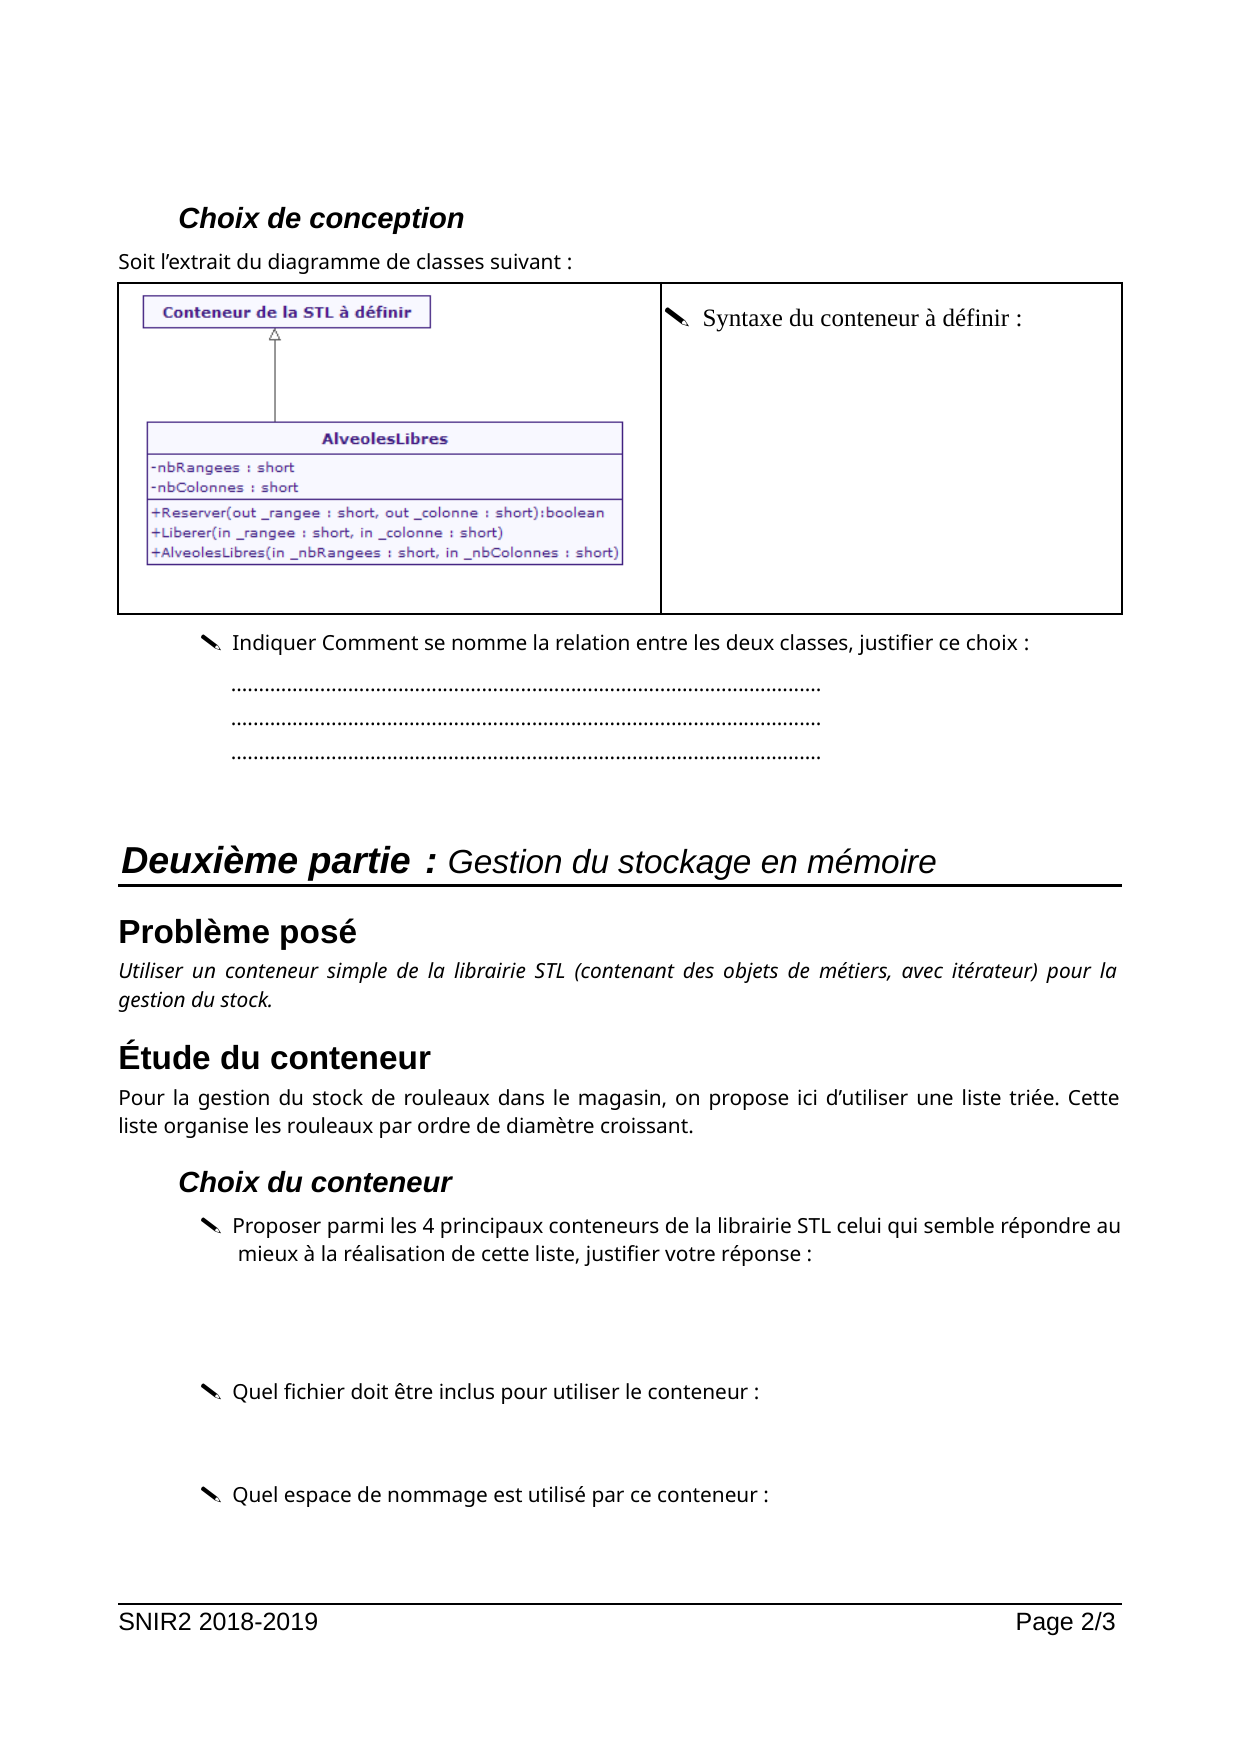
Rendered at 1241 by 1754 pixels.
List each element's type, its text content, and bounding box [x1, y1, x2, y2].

text .......................................................................................................... [231, 669, 1122, 697]
subtitle Choix de conception [118, 201, 1122, 235]
text Utiliser un conteneur simple de la librairie STL (contenant des objets de métiers, avec itérateur) pour la gestion du stock. [118, 956, 1122, 1013]
text ! Proposer parmi les 4 principaux conteneurs de la librairie STL celui qui semble répondre au mieux à la réalisation de cette liste, justifier votre réponse : [200, 1211, 1122, 1268]
subtitle Deuxième partie : Gestion du stockage en mémoire [118, 836, 1122, 884]
text ! Quel fichier doit être inclus pour utiliser le conteneur : [200, 1377, 1122, 1405]
table_header [119, 284, 660, 613]
text .......................................................................................................... [231, 703, 1122, 731]
text Pour la gestion du stock de rouleaux dans le magasin, on propose ici d’utiliser une liste triée. Cette liste organise les rouleaux par ordre de diamètre croissant. [118, 1083, 1122, 1140]
text ! Quel espace de nommage est utilisé par ce conteneur : [200, 1480, 1122, 1508]
subtitle Étude du conteneur [118, 1038, 1122, 1077]
text .......................................................................................................... [231, 737, 1122, 766]
table_header ! Syntaxe du conteneur à définir : [662, 284, 1121, 613]
subtitle Problème posé [118, 912, 1122, 950]
text Soit l’extrait du diagramme de classes suivant : [118, 247, 1122, 276]
text ! Indiquer Comment se nomme la relation entre les deux classes, justifier ce choix : [200, 628, 1122, 656]
subtitle Choix du conteneur [118, 1165, 1122, 1198]
